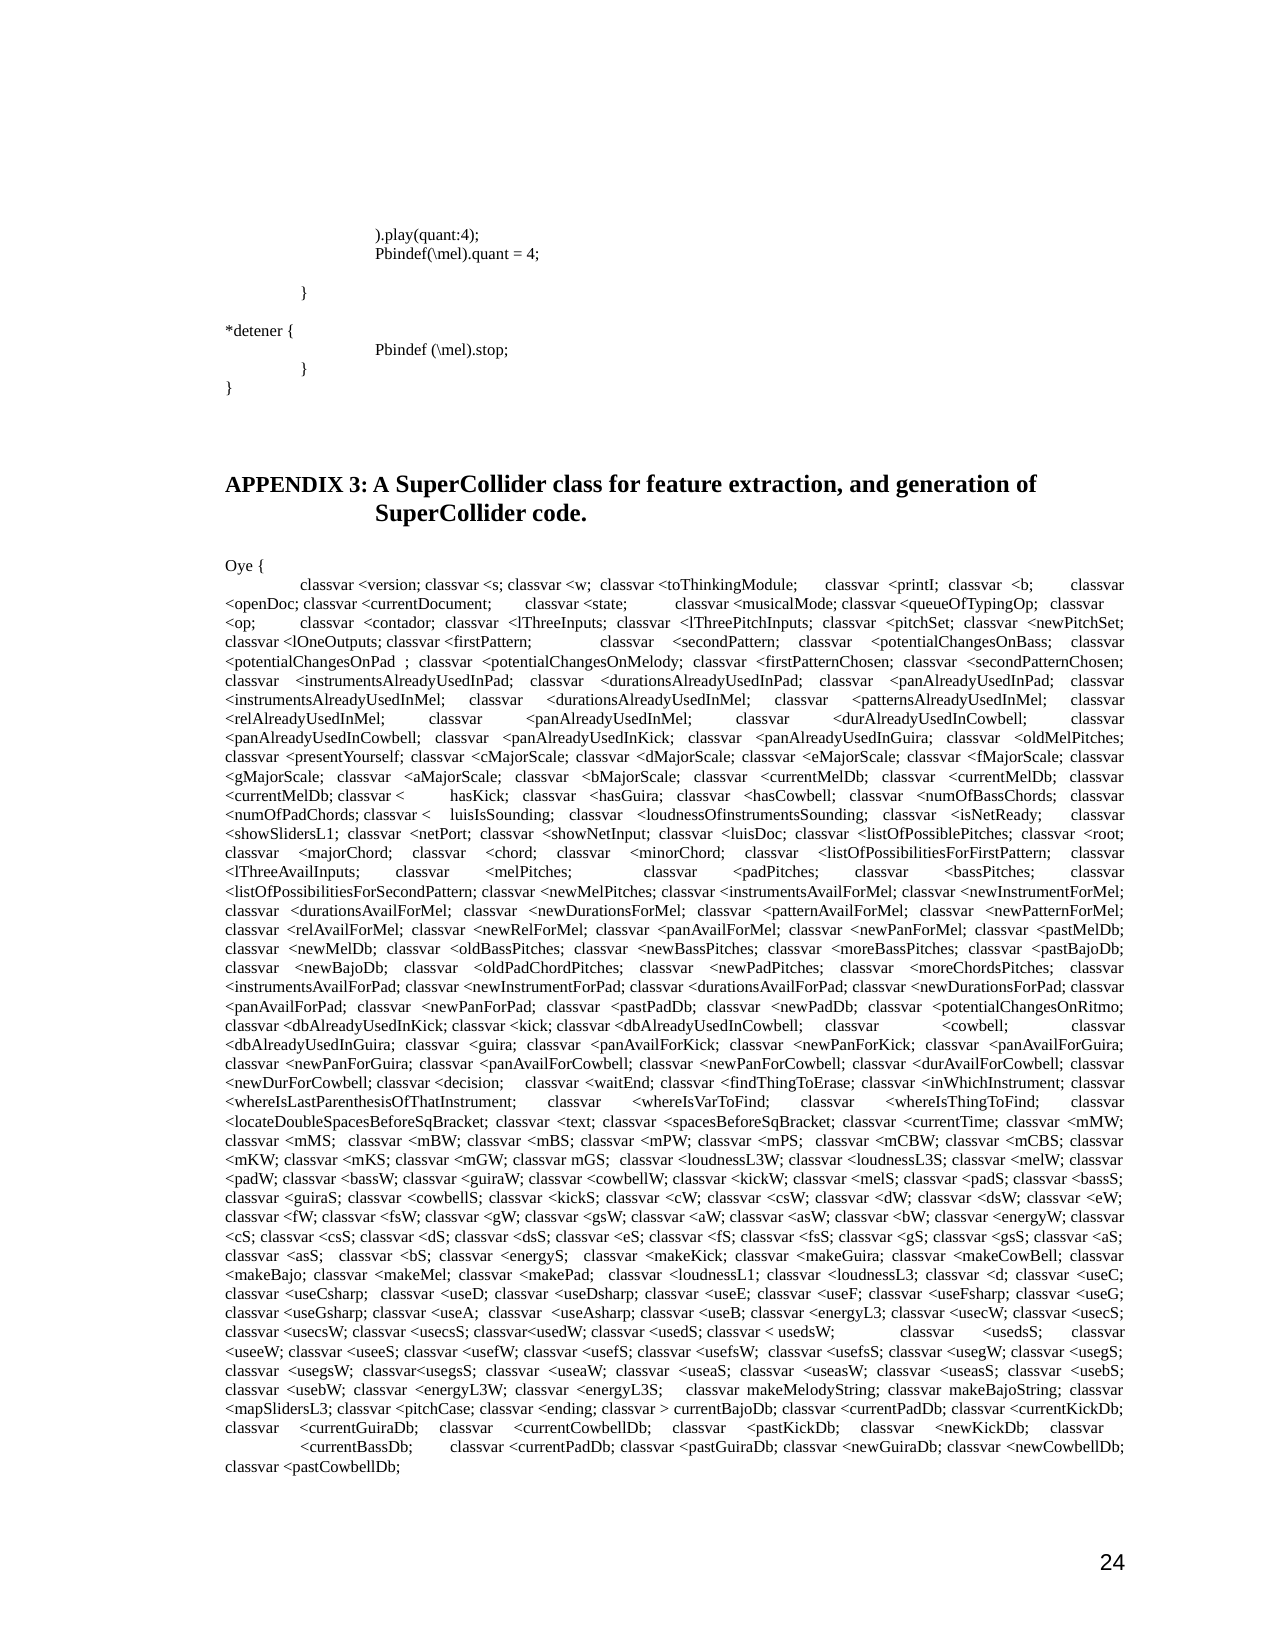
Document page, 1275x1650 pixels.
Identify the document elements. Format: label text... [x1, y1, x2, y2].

subtitle APPENDIX 3: A SuperCollider class for feature extraction, and generation of [225, 469, 1125, 498]
text Oye { [225, 556, 1125, 575]
text Pbindef(\mel).quant = 4; [225, 244, 1125, 263]
text Pbindef (\mel).stop; [225, 340, 1125, 359]
text } [225, 359, 1125, 378]
subtitle SuperCollider code. [225, 498, 1125, 527]
text } [225, 282, 1125, 302]
text *detener { [225, 321, 1125, 340]
text classvar <version; classvar <s; classvar <w; classvar <toThinkingModule; classvar <printI; classvar <b; classvar <openDoc; classvar <currentDocument; classvar <state; classvar <musicalMode; classvar <queueOfTypingOp; classvar <op; classvar <contador; classvar <lThreeInputs; classvar <lThreePitchInputs; classvar <pitchSet; classvar <newPitchSet; classvar <lOneOutputs; classvar <firstPattern; classvar <secondPattern; classvar <potentialChangesOnBass; classvar <potentialChangesOnPad ; classvar <potentialChangesOnMelody; classvar <firstPatternChosen; classvar <secondPatternChosen; classvar <instrumentsAlreadyUsedInPad; classvar <durationsAlreadyUsedInPad; classvar <panAlreadyUsedInPad; classvar <instrumentsAlreadyUsedInMel; classvar <durationsAlreadyUsedInMel; classvar <patternsAlreadyUsedInMel; classvar <relAlreadyUsedInMel; classvar <panAlreadyUsedInMel; classvar <durAlreadyUsedInCowbell; classvar <panAlreadyUsedInCowbell; classvar <panAlreadyUsedInKick; classvar <panAlreadyUsedInGuira; classvar <oldMelPitches; classvar <presentYourself; classvar <cMajorScale; classvar <dMajorScale; classvar <eMajorScale; classvar <fMajorScale; classvar <gMajorScale; classvar <aMajorScale; classvar <bMajorScale; classvar <currentMelDb; classvar <currentMelDb; classvar <currentMelDb; classvar < hasKick; classvar <hasGuira; classvar <hasCowbell; classvar <numOfBassChords; classvar <numOfPadChords; classvar < luisIsSounding; classvar <loudnessOfinstrumentsSounding; classvar <isNetReady; classvar <showSlidersL1; classvar <netPort; classvar <showNetInput; classvar <luisDoc; classvar <listOfPossiblePitches; classvar <root; classvar <majorChord; classvar <chord; classvar <minorChord; classvar <listOfPossibilitiesForFirstPattern; classvar <lThreeAvailInputs; classvar <melPitches; classvar <padPitches; classvar <bassPitches; classvar <listOfPossibilitiesForSecondPattern; classvar <newMelPitches; classvar <instrumentsAvailForMel; classvar <newInstrumentForMel; classvar <durationsAvailForMel; classvar <newDurationsForMel; classvar <patternAvailForMel; classvar <newPatternForMel; classvar <relAvailForMel; classvar <newRelForMel; classvar <panAvailForMel; classvar <newPanForMel; classvar <pastMelDb; classvar <newMelDb; classvar <oldBassPitches; classvar <newBassPitches; classvar <moreBassPitches; classvar <pastBajoDb; classvar <newBajoDb; classvar <oldPadChordPitches; classvar <newPadPitches; classvar <moreChordsPitches; classvar <instrumentsAvailForPad; classvar <newInstrumentForPad; classvar <durationsAvailForPad; classvar <newDurationsForPad; classvar <panAvailForPad; classvar <newPanForPad; classvar <pastPadDb; classvar <newPadDb; classvar <potentialChangesOnRitmo; classvar <dbAlreadyUsedInKick; classvar <kick; classvar <dbAlreadyUsedInCowbell; classvar <cowbell; classvar <dbAlreadyUsedInGuira; classvar <guira; classvar <panAvailForKick; classvar <newPanForKick; classvar <panAvailForGuira; classvar <newPanForGuira; classvar <panAvailForCowbell; classvar <newPanForCowbell; classvar <durAvailForCowbell; classvar <newDurForCowbell; classvar <decision; classvar <waitEnd; classvar <findThingToErase; classvar <inWhichInstrument; classvar <whereIsLastParenthesisOfThatInstrument; classvar <whereIsVarToFind; classvar <whereIsThingToFind; classvar <locateDoubleSpacesBeforeSqBracket; classvar <text; classvar <spacesBeforeSqBracket; classvar <currentTime; classvar <mMW; classvar <mMS; classvar <mBW; classvar <mBS; classvar <mPW; classvar <mPS; classvar <mCBW; classvar <mCBS; classvar <mKW; classvar <mKS; classvar <mGW; classvar mGS; classvar <loudnessL3W; classvar <loudnessL3S; classvar <melW; classvar <padW; classvar <bassW; classvar <guiraW; classvar <cowbellW; classvar <kickW; classvar <melS; classvar <padS; classvar <bassS; classvar <guiraS; classvar <cowbellS; classvar <kickS; classvar <cW; classvar <csW; classvar <dW; classvar <dsW; classvar <eW; classvar <fW; classvar <fsW; classvar <gW; classvar <gsW; classvar <aW; classvar <asW; classvar <bW; classvar <energyW; classvar <cS; classvar <csS; classvar <dS; classvar <dsS; classvar <eS; classvar <fS; classvar <fsS; classvar <gS; classvar <gsS; classvar <aS; classvar <asS; classvar <bS; classvar <energyS; classvar <makeKick; classvar <makeGuira; classvar <makeCowBell; classvar <makeBajo; classvar <makeMel; classvar <makePad; classvar <loudnessL1; classvar <loudnessL3; classvar <d; classvar <useC; classvar <useCsharp; classvar <useD; classvar <useDsharp; classvar <useE; classvar <useF; classvar <useFsharp; classvar <useG; classvar <useGsharp; classvar <useA; classvar <useAsharp; classvar <useB; classvar <energyL3; classvar <usecW; classvar <usecS; classvar <usecsW; classvar <usecsS; classvar<usedW; classvar <usedS; classvar < usedsW; classvar <usedsS; classvar <useeW; classvar <useeS; classvar <usefW; classvar <usefS; classvar <usefsW; classvar <usefsS; classvar <usegW; classvar <usegS; classvar <usegsW; classvar<usegsS; classvar <useaW; classvar <useaS; classvar <useasW; classvar <useasS; classvar <usebS; classvar <usebW; classvar <energyL3W; classvar <energyL3S; classvar makeMelodyString; classvar makeBajoString; classvar <mapSlidersL3; classvar <pitchCase; classvar <ending; classvar > currentBajoDb; classvar <currentPadDb; classvar <currentKickDb; classvar <currentGuiraDb; classvar <currentCowbellDb; classvar <pastKickDb; classvar <newKickDb; classvar <currentBassDb; classvar <currentPadDb; classvar <pastGuiraDb; classvar <newGuiraDb; classvar <newCowbellDb; classvar <pastCowbellDb; [225, 575, 1125, 1476]
text ).play(quant:4); [225, 225, 1125, 244]
text } [225, 378, 1125, 397]
